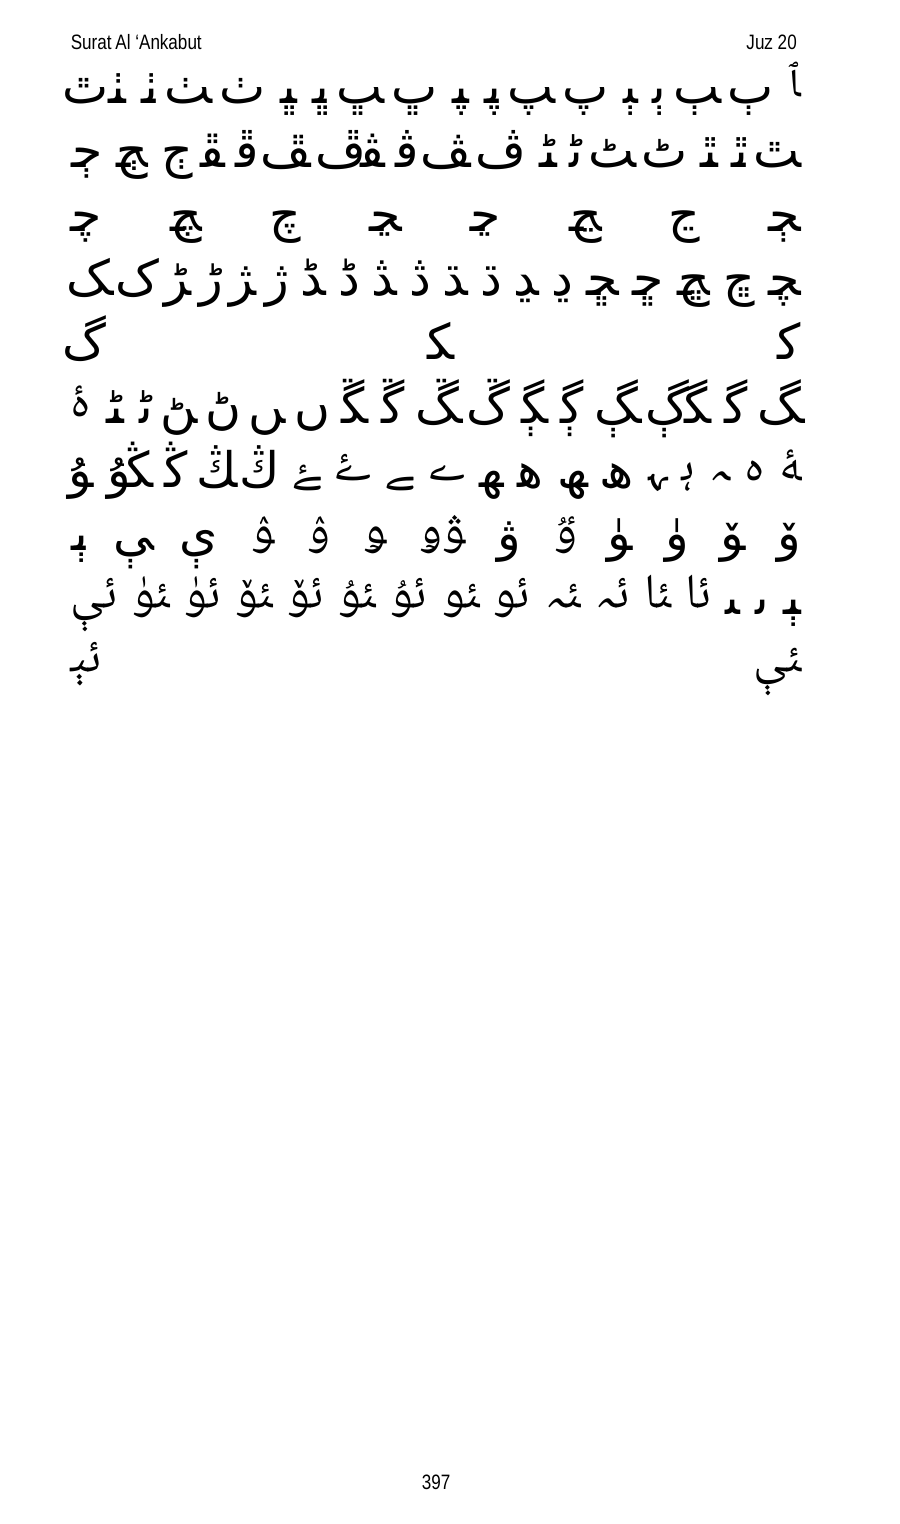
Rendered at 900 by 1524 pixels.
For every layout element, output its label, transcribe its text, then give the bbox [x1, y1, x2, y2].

text ﯧ ﯨ ﯩ ﯪ ﯫ ﯬ ﯭ ﯮ ﯯ ﯰ ﯱ ﯲ ﯳ ﯴ ﯵ ﯶ ﯷ ﯸ [71, 571, 801, 698]
text ﮓ ﮔ ﮕﮖ ﮗ ﮘ ﮙ ﮚ ﮛ ﮜ ﮝ ﮞ ﮟ ﮠ ﮡ ﮢ ﮣ ﮤ [71, 379, 801, 443]
text ﭽ ﭾ ﭿ ﮀ ﮁ ﮂ ﮃ ﮄ ﮅ ﮆ ﮇ ﮈ ﮉ ﮊ ﮋ ﮌ ﮍ ﮎ ﮏ ﮐ ﮑ ﮒ [71, 252, 801, 379]
text ﭑ ﭒ ﭓ ﭔ ﭕ ﭖ ﭗ ﭘ ﭙ ﭚ ﭛ ﭜ ﭝ ﭞ ﭟ ﭠ ﭡﭢ ﭣ ﭤ ﭥ ﭦ ﭧ ﭨ ﭩ ﭪ ﭫ ﭬ ﭭﭮ ﭯ ﭰ ﭱ ﭲ ﭳ ﭴ ﭵ ﭶ ﭷ ﭸ ﭹ ﭺ ﭻ ﭼ [71, 60, 801, 252]
text ﮥ ﮦ ﮧ ﮨ ﮩ ﮪ ﮫ ﮬ ﮭ ﮮ ﮯ ﮰ ﮱ ﯓ ﯔ ﯕ ﯖﯗ ﯘ ﯙ ﯚ ﯛ ﯜ ﯝ ﯞ ﯟﯠ ﯡ ﯢ ﯣ ﯤ ﯥ ﯦ [71, 443, 801, 571]
